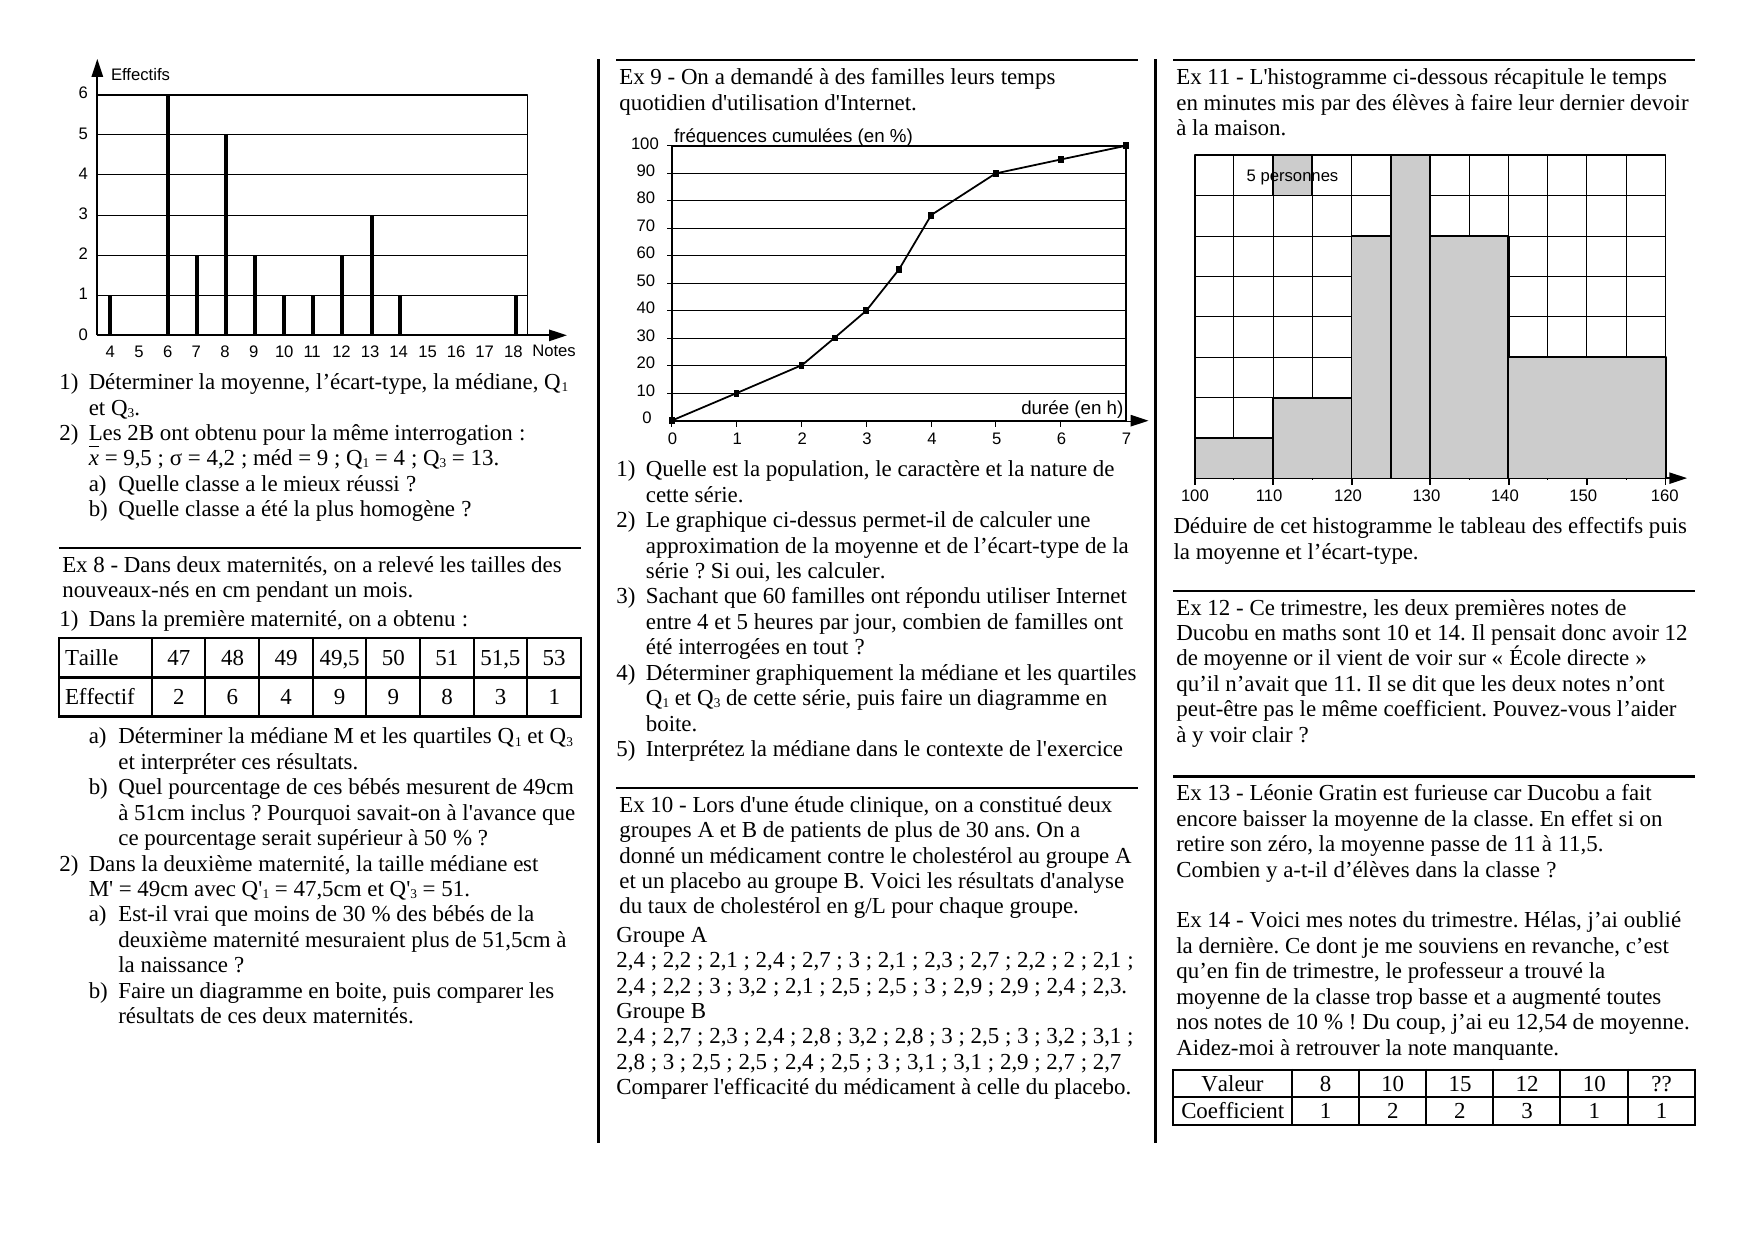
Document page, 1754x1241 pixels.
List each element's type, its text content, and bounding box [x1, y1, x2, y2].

list L'histogramme ci-dessous récapitule le temps en minutes mis par des élèves à faire leur dernier devoir à la maison. [1173, 61, 1695, 143]
table_header 15 [1427, 1071, 1492, 1096]
table_cell 9 [367, 679, 419, 715]
list Quelle classe a été la plus homogène ? [88, 496, 581, 522]
table_header 49,5 [314, 639, 365, 676]
table_cell 8 [421, 679, 473, 715]
table_header Valeur [1174, 1071, 1291, 1096]
list Lors d'une étude clinique, on a constitué deux groupes A et B de patients de plus de 30 ans. On a donné un médicament contre le cholestérol au groupe A et un placebo au groupe B. Voici les résultats d'analyse du taux de cholestérol en g/L pour chaque groupe. [616, 789, 1138, 922]
list Est-il vrai que moins de 30 % des bébés de la deuxième maternité mesuraient plus de 51,5cm à la naissance ? [88, 901, 581, 978]
table_cell 1 [528, 679, 580, 715]
table_cell 1 [1561, 1098, 1627, 1124]
list Quelle classe a le mieux réussi ? [88, 471, 581, 496]
table_cell 9 [314, 679, 365, 715]
text 2,4 ; 2,7 ; 2,3 ; 2,4 ; 2,8 ; 3,2 ; 2,8 ; 3 ; 2,5 ; 3 ; 3,2 ; 3,1 ; 2,8 ; 3 ; 2,5 ; 2,5 ; 2,4 ; 2,5 ; 3 ; 3,1 ; 3,1 ; 2,9 ; 2,7 ; 2,7 [616, 1023, 1138, 1074]
table_header 50 [367, 639, 419, 676]
table_header 49 [260, 639, 312, 676]
table_cell 2 [1360, 1098, 1425, 1124]
table_cell 3 [475, 679, 526, 715]
list Interprétez la médiane dans le contexte de l'exercice [616, 736, 1138, 761]
table_cell Effectif [60, 679, 151, 715]
list Dans la deuxième maternité, la taille médiane est M' = 49cm avec Q'1 = 47,5cm et Q'3 = 51. [59, 851, 581, 901]
table_header Taille [60, 639, 151, 676]
list Déterminer la moyenne, l’écart-type, la médiane, Q1 et Q3. [59, 369, 581, 420]
table_header 10 [1561, 1071, 1627, 1096]
table_cell 4 [260, 679, 312, 715]
list Quel pourcentage de ces bébés mesurent de 49cm à 51cm inclus ? Pourquoi savait-on à l'avance que ce pourcentage serait supérieur à 50 % ? [88, 774, 581, 851]
table_header ?? [1629, 1071, 1694, 1096]
table_header 47 [153, 639, 204, 676]
table_header 12 [1494, 1071, 1559, 1096]
table_cell 1 [1629, 1098, 1694, 1124]
table_header 48 [206, 639, 258, 676]
list Sachant que 60 familles ont répondu utiliser Internet entre 4 et 5 heures par jour, combien de familles ont été interrogées en tout ? [616, 583, 1138, 660]
table_cell Coefficient [1174, 1098, 1291, 1124]
list On a demandé à des familles leurs temps quotidien d'utilisation d'Internet. [616, 61, 1138, 118]
table_cell 6 [206, 679, 258, 715]
text 2,4 ; 2,2 ; 2,1 ; 2,4 ; 2,7 ; 3 ; 2,1 ; 2,3 ; 2,7 ; 2,2 ; 2 ; 2,1 ; 2,4 ; 2,2 ; 3 ; 3,2 ; 2,1 ; 2,5 ; 2,5 ; 3 ; 2,9 ; 2,9 ; 2,4 ; 2,3. [616, 947, 1138, 998]
table_cell 1 [1293, 1098, 1358, 1124]
text Comparer l'efficacité du médicament à celle du placebo. [616, 1074, 1138, 1100]
table_header 10 [1360, 1071, 1425, 1096]
text Déduire de cet histogramme le tableau des effectifs puis la moyenne et l’écart-type. [1173, 513, 1695, 564]
list Dans la première maternité, on a obtenu : [59, 606, 581, 631]
list Faire un diagramme en boite, puis comparer les résultats de ces deux maternités. [88, 978, 581, 1028]
list Voici mes notes du trimestre. Hélas, j’ai oublié la dernière. Ce dont je me souviens en revanche, c’est qu’en fin de trimestre, le professeur a trouvé la moyenne de la classe trop basse et a augmenté toutes nos notes de 10 % ! Du coup, j’ai eu 12,54 de moyenne. Aidez-moi à retrouver la note manquante. [1173, 902, 1695, 1063]
list Les 2B ont obtenu pour la même interrogation : x = 9,5 ; σ = 4,2 ; méd = 9 ; Q1 = 4 ; Q3 = 13. [59, 420, 581, 471]
table_cell 2 [1427, 1098, 1492, 1124]
table_header 53 [528, 639, 580, 676]
list Ce trimestre, les deux premières notes de Ducobu en maths sont 10 et 14. Il pensait donc avoir 12 de moyenne or il vient de voir sur « École directe » qu’il n’avait que 11. Il se dit que les deux notes n’ont peut-être pas le même coefficient. Pouvez-vous l’aider à y voir clair ? [1173, 592, 1695, 750]
text Groupe B [616, 998, 1138, 1023]
list Dans deux maternités, on a relevé les tailles des nouveaux-nés en cm pendant un mois. [59, 549, 581, 606]
table_cell 2 [153, 679, 204, 715]
table_header 51 [421, 639, 473, 676]
list Léonie Gratin est furieuse car Ducobu a fait encore baisser la moyenne de la classe. En effet si on retire son zéro, la moyenne passe de 11 à 11,5. Combien y a-t-il d’élèves dans la classe ? [1173, 778, 1695, 882]
list Déterminer graphiquement la médiane et les quartiles Q1 et Q3 de cette série, puis faire un diagramme en boite. [616, 660, 1138, 736]
text Groupe A [616, 922, 1138, 947]
list Déterminer la médiane M et les quartiles Q1 et Q3 et interpréter ces résultats. [88, 723, 581, 774]
list Quelle est la population, le caractère et la nature de cette série. [616, 456, 1138, 507]
table_cell 3 [1494, 1098, 1559, 1124]
list Le graphique ci-dessus permet-il de calculer une approximation de la moyenne et de l’écart-type de la série ? Si oui, les calculer. [616, 507, 1138, 583]
table_header 8 [1293, 1071, 1358, 1096]
table_header 51,5 [475, 639, 526, 676]
